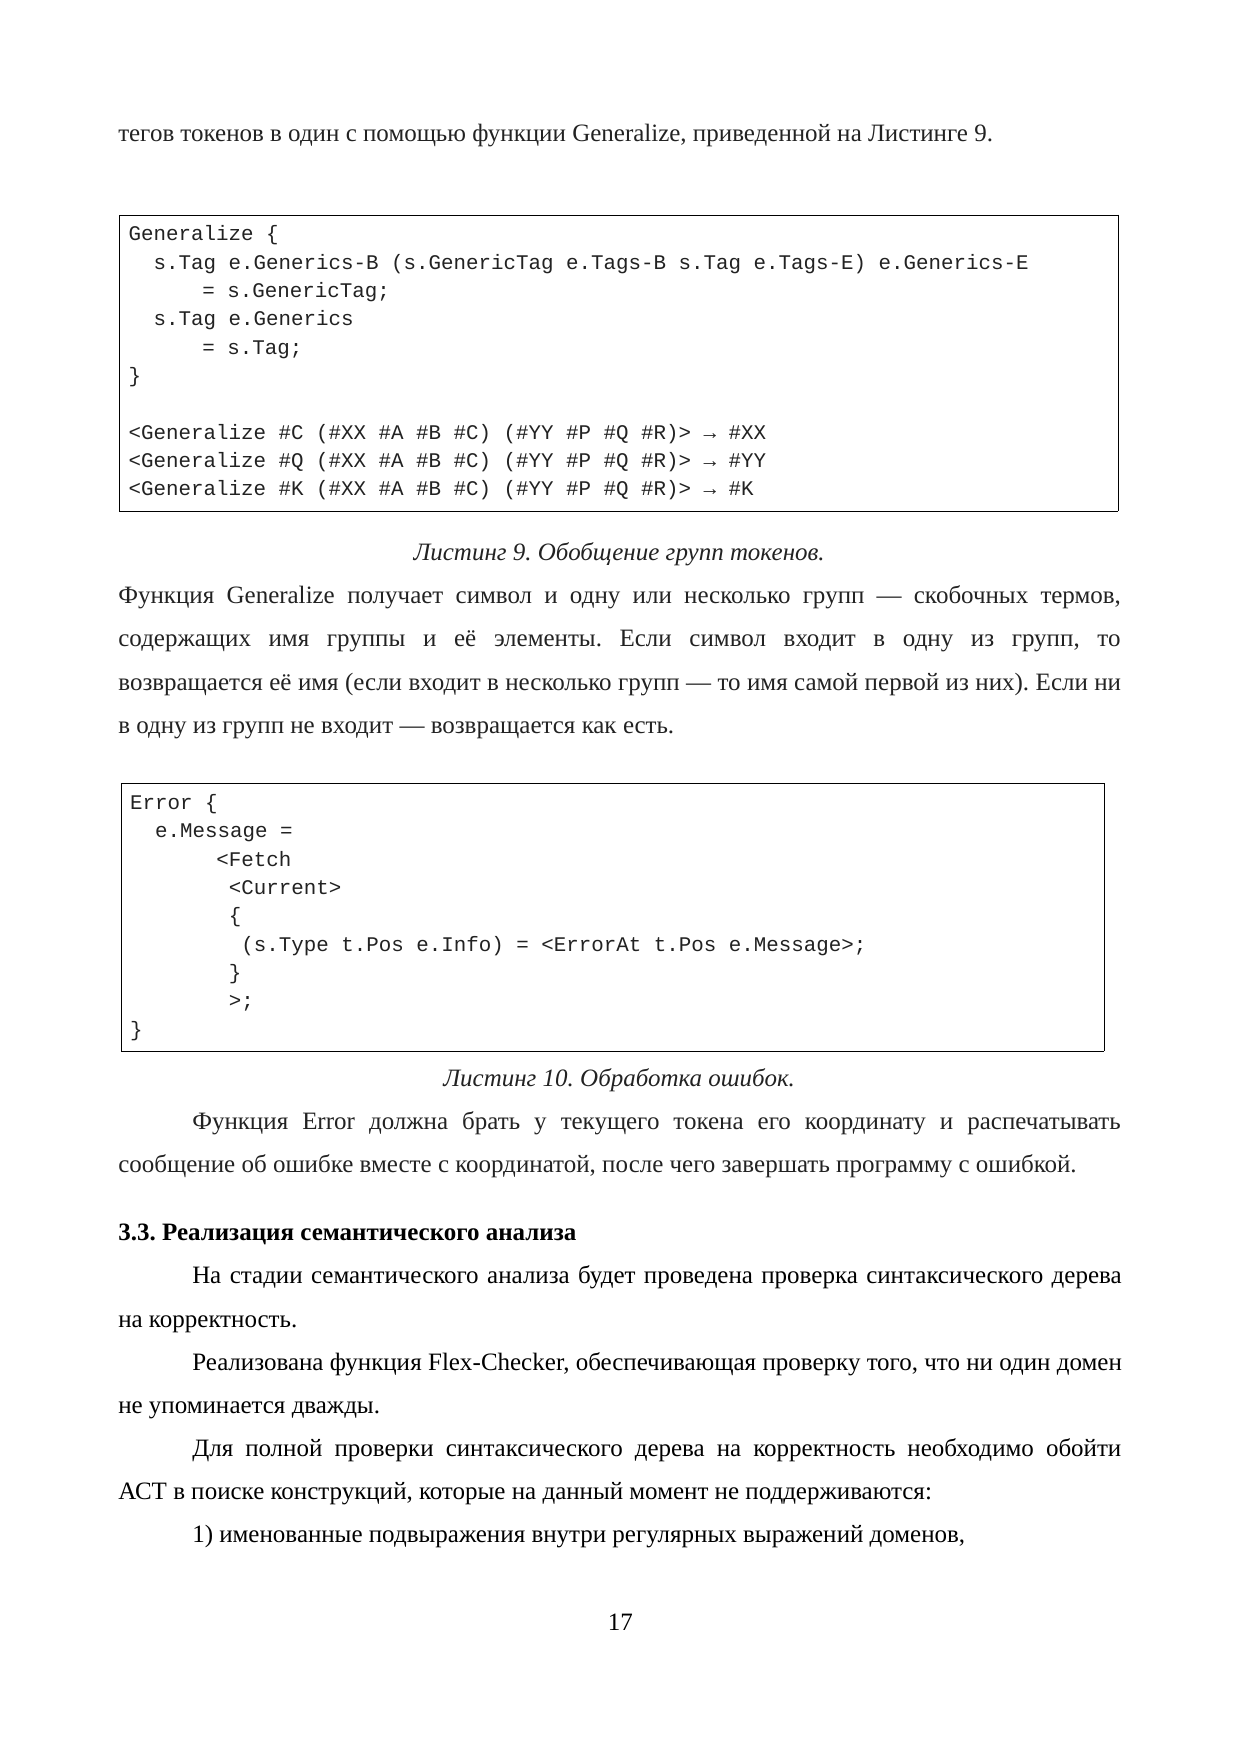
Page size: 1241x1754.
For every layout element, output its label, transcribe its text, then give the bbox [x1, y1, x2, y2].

text } [130, 1019, 1095, 1042]
text Функция Error должна брать у текущего токена его координату и распечатывать сообщение об ошибке вместе с координатой, после чего завершать программу с ошибкой. [118, 1106, 1122, 1178]
text Функция Generalize получает символ и одну или несколько групп — скобочных термов, содержащих имя группы и её элементы. Если символ входит в одну из групп, то возвращается её имя (если входит в несколько групп — то имя самой первой из них). Если ни в одну из групп не входит — возвращается как есть. [118, 580, 1122, 738]
text } [128, 365, 1109, 389]
subtitle 3.3. Реализация семантического анализа [118, 1217, 1122, 1246]
text s.Tag e.Generics [128, 308, 1109, 332]
text Листинг 10. Обработка ошибок. [118, 822, 1122, 1092]
text } [130, 962, 1095, 986]
text >; [130, 990, 1095, 1014]
text e.Message = [130, 820, 1095, 844]
text 1) именованные подвыражения внутри регулярных выражений доменов, [118, 1519, 1122, 1548]
text тегов токенов в один с помощью функции Generalize, приведенной на Листинге 9. [118, 118, 1122, 147]
text <Generalize #C (#XX #A #B #C) (#YY #P #Q #R)> → #XX [128, 422, 1109, 445]
text = s.GenericTag; [128, 280, 1109, 304]
text На стадии семантического анализа будет проведена проверка синтаксического дерева на корректность. [118, 1261, 1122, 1332]
text Реализована функция Flex-Checker, обеспечивающая проверку того, что ни один домен не упоминается дважды. [118, 1347, 1122, 1419]
text <Generalize #Q (#XX #A #B #C) (#YY #P #Q #R)> → #YY [128, 450, 1109, 474]
text <Generalize #K (#XX #A #B #C) (#YY #P #Q #R)> → #K [128, 478, 1109, 502]
text { [130, 905, 1095, 929]
text Generalize { [128, 223, 1109, 247]
text Для полной проверки синтаксического дерева на корректность необходимо обойти АСТ в поиске конструкций, которые на данный момент не поддерживаются: [118, 1433, 1122, 1505]
text <Fetch [130, 849, 1095, 872]
text = s.Tag; [128, 337, 1109, 360]
text Листинг 9. Обобщение групп токенов. [118, 196, 1122, 566]
text s.Tag e.Generics-B (s.GenericTag e.Tags-B s.Tag e.Tags-E) e.Generics-E [128, 252, 1109, 275]
text Error { [130, 792, 1095, 816]
text <Current> [130, 877, 1095, 901]
text (s.Type t.Pos e.Info) = <ErrorAt t.Pos e.Message>; [130, 934, 1095, 957]
